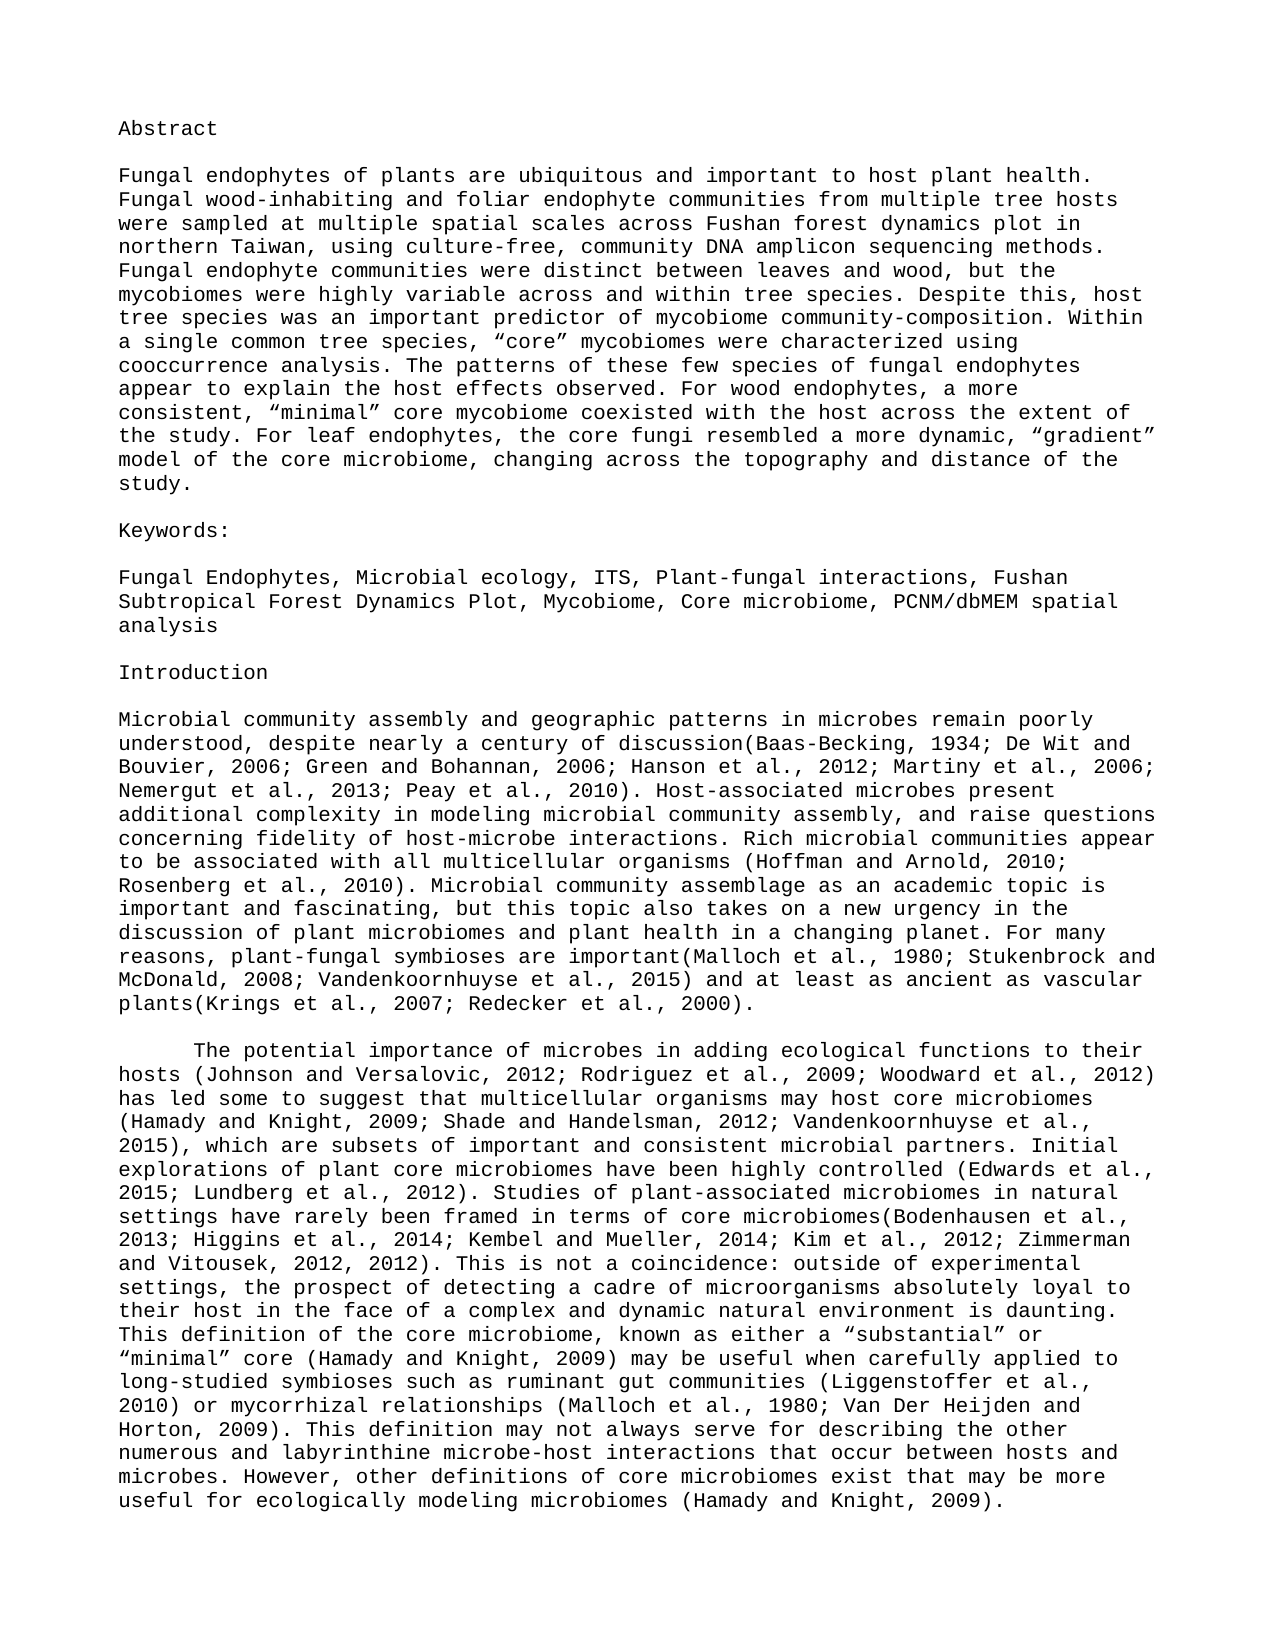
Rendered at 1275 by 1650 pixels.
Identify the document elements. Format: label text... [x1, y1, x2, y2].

text Fungal endophytes of plants are ubiquitous and important to host plant health. Fungal wood-inhabiting and foliar endophyte communities from multiple tree hosts were sampled at multiple spatial scales across Fushan forest dynamics plot in northern Taiwan, using culture-free, community DNA amplicon sequencing methods. Fungal endophyte communities were distinct between leaves and wood, but the mycobiomes were highly variable across and within tree species. Despite this, host tree species was an important predictor of mycobiome community-composition. Within a single common tree species, “core” mycobiomes were characterized using cooccurrence analysis. The patterns of these few species of fungal endophytes appear to explain the host effects observed. For wood endophytes, a more consistent, “minimal” core mycobiome coexisted with the host across the extent of the study. For leaf endophytes, the core fungi resembled a more dynamic, “gradient” model of the core microbiome, changing across the topography and distance of the study. [118, 165, 1157, 496]
text Microbial community assembly and geographic patterns in microbes remain poorly understood, despite nearly a century of discussion(Baas-Becking, 1934; De Wit and Bouvier, 2006; Green and Bohannan, 2006; Hanson et al., 2012; Martiny et al., 2006; Nemergut et al., 2013; Peay et al., 2010). Host-associated microbes present additional complexity in modeling microbial community assembly, and raise questions concerning fidelity of host-microbe interactions. Rich microbial communities appear to be associated with all multicellular organisms (Hoffman and Arnold, 2010; Rosenberg et al., 2010). Microbial community assemblage as an academic topic is important and fascinating, but this topic also takes on a new urgency in the discussion of plant microbiomes and plant health in a changing planet. For many reasons, plant-fungal symbioses are important(Malloch et al., 1980; Stukenbrock and McDonald, 2008; Vandenkoornhuyse et al., 2015) and at least as ancient as vascular plants(Krings et al., 2007; Redecker et al., 2000). [118, 709, 1157, 1017]
text Fungal Endophytes, Microbial ecology, ITS, Plant-fungal interactions, Fushan Subtropical Forest Dynamics Plot, Mycobiome, Core microbiome, PCNM/dbMEM spatial analysis [118, 567, 1157, 638]
text Introduction [118, 662, 1157, 686]
text Keywords: [118, 520, 1157, 544]
text The potential importance of microbes in adding ecological functions to their hosts (Johnson and Versalovic, 2012; Rodriguez et al., 2009; Woodward et al., 2012) has led some to suggest that multicellular organisms may host core microbiomes (Hamady and Knight, 2009; Shade and Handelsman, 2012; Vandenkoornhuyse et al., 2015), which are subsets of important and consistent microbial partners. Initial explorations of plant core microbiomes have been highly controlled (Edwards et al., 2015; Lundberg et al., 2012). Studies of plant-associated microbiomes in natural settings have rarely been framed in terms of core microbiomes(Bodenhausen et al., 2013; Higgins et al., 2014; Kembel and Mueller, 2014; Kim et al., 2012; Zimmerman and Vitousek, 2012, 2012). This is not a coincidence: outside of experimental settings, the prospect of detecting a cadre of microorganisms absolutely loyal to their host in the face of a complex and dynamic natural environment is daunting. This definition of the core microbiome, known as either a “substantial” or “minimal” core (Hamady and Knight, 2009) may be useful when carefully applied to long-studied symbioses such as ruminant gut communities (Liggenstoffer et al., 2010) or mycorrhizal relationships (Malloch et al., 1980; Van Der Heijden and Horton, 2009). This definition may not always serve for describing the other numerous and labyrinthine microbe-host interactions that occur between hosts and microbes. However, other definitions of core microbiomes exist that may be more useful for ecologically modeling microbiomes (Hamady and Knight, 2009). [118, 1040, 1157, 1513]
text Abstract [118, 118, 1157, 142]
